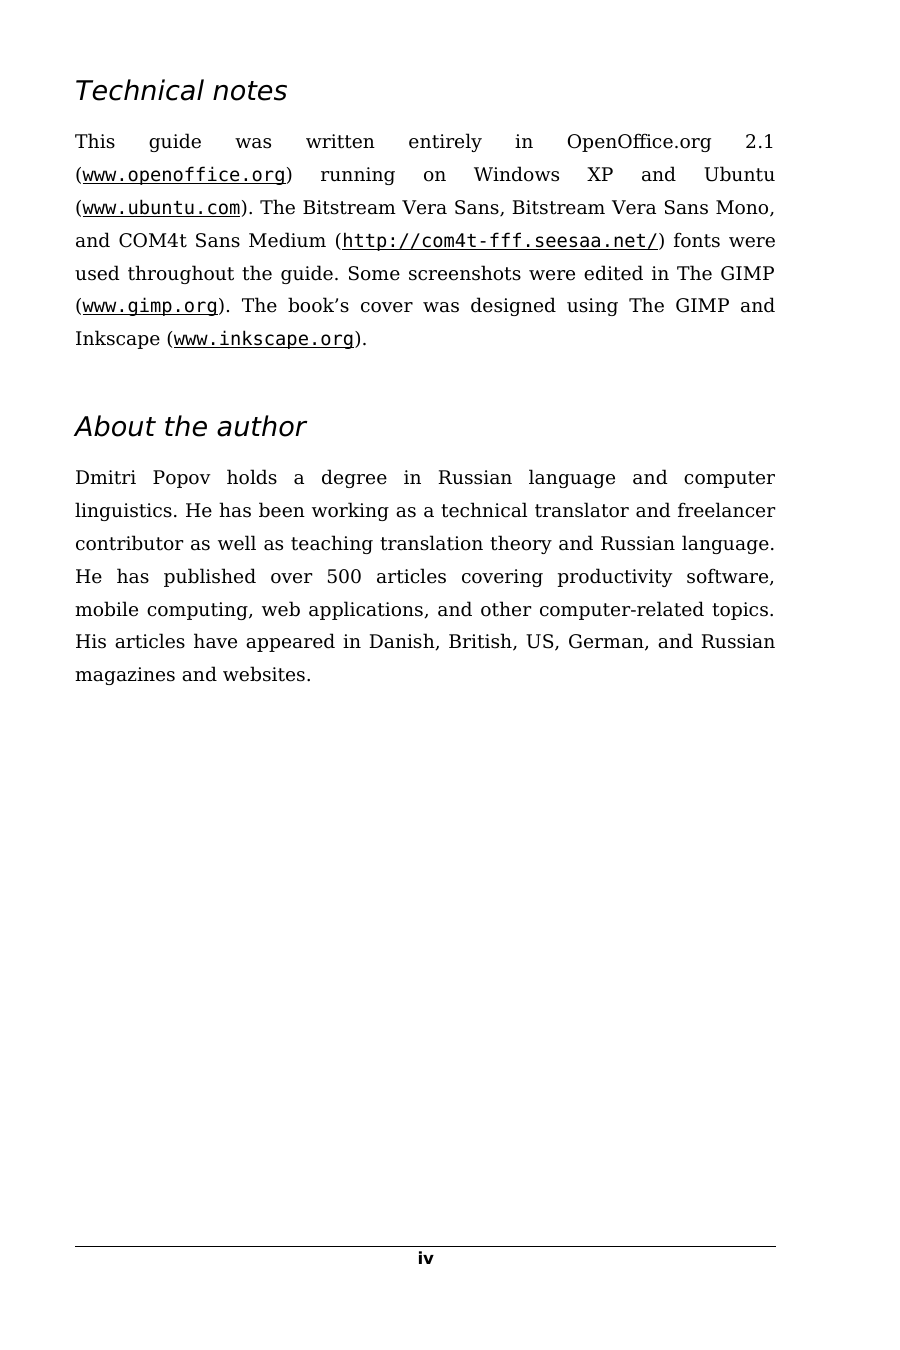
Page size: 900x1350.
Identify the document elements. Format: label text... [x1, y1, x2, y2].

list This guide was written entirely in OpenOffice.org 2.1 (www.openoffice.org) running on Windows XP and Ubuntu (www.ubuntu.com). The Bitstream Vera Sans, Bitstream Vera Sans Mono, and COM4t Sans Medium (http://com4t-fff.seesaa.net/) fonts were used throughout the guide. Some screenshots were edited in The GIMP (www.gimp.org). The book’s cover was designed using The GIMP and Inkscape (www.inkscape.org). [75, 131, 776, 350]
list Dmitri Popov holds a degree in Russian language and computer linguistics. He has been working as a technical translator and freelancer contributor as well as teaching translation theory and Russian language. He has published over 500 articles covering productivity software, mobile computing, web applications, and other computer-related topics. His articles have appeared in Danish, British, US, German, and Russian magazines and websites. [75, 467, 776, 686]
subtitle About the author [75, 411, 776, 442]
subtitle Technical notes [75, 75, 776, 107]
